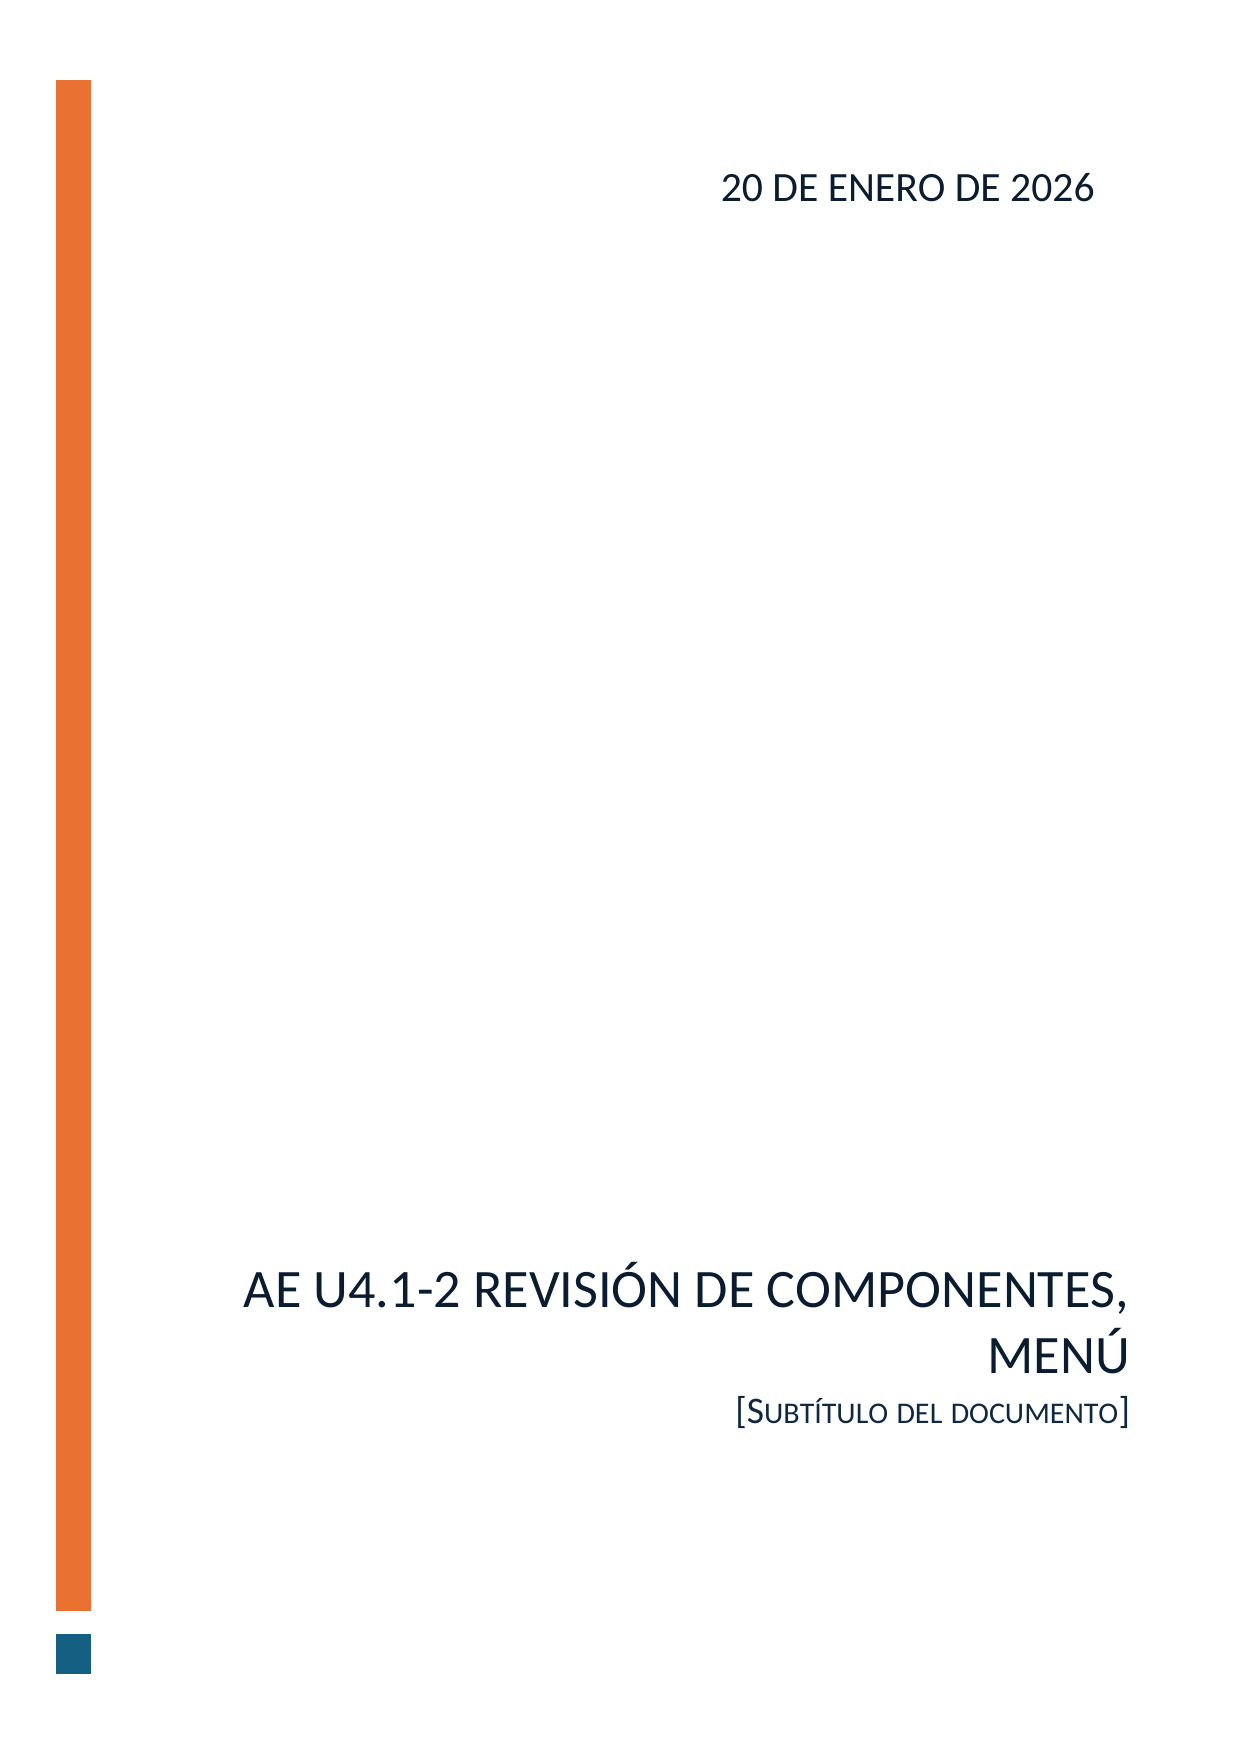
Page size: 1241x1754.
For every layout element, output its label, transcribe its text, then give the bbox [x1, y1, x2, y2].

text 20 de enero de 2026 [186, 161, 1095, 211]
text AE U4.1-2 Revisión de Componentes, Menú [186, 1254, 1129, 1387]
text [Subtítulo del documento] [186, 1387, 1129, 1432]
